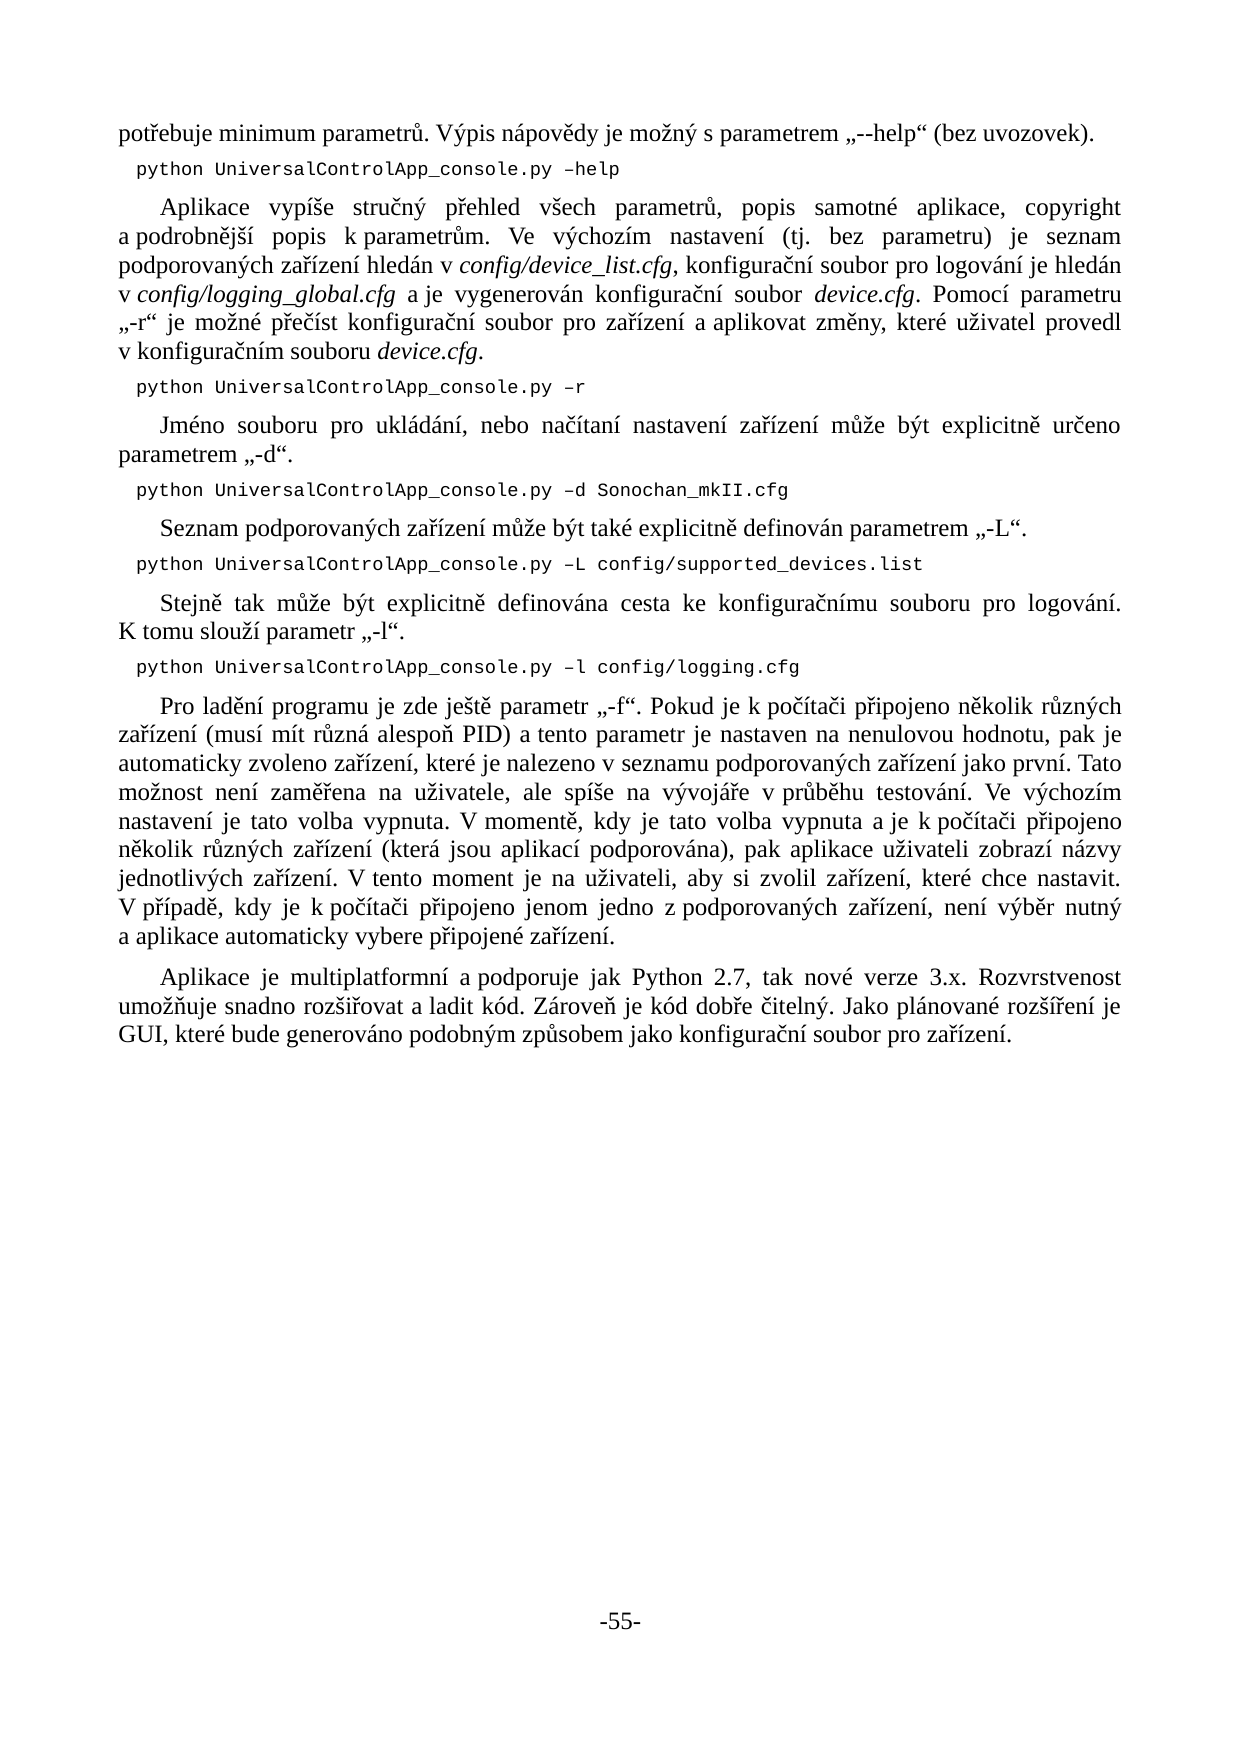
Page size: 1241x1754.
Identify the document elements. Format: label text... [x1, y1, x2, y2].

text python UniversalControlApp_console.py –L config/supported_devices.list [136, 555, 1104, 576]
text python UniversalControlApp_console.py –d Sonochan_mkII.cfg [136, 480, 1104, 502]
text python UniversalControlApp_console.py –help [136, 159, 1104, 181]
text Stejně tak může být explicitně definována cesta ke konfiguračnímu souboru pro logování. K tomu slouží parametr „-⁠l“. [118, 588, 1122, 645]
text Aplikace vypíše stručný přehled všech parametrů, popis samotné aplikace, copyright a podrobnější popis k parametrům. Ve výchozím nastavení (tj. bez parametru) je seznam podporovaných zařízení hledán v config/device_list.cfg, konfigurační soubor pro logování je hledán v config/logging_global.cfg a je vygenerován konfigurační soubor device.cfg. Pomocí parametru „-⁠r“ je možné přečíst konfigurační soubor pro zařízení a aplikovat změny, které uživatel provedl v konfiguračním souboru device.cfg. [118, 192, 1122, 365]
text Pro ladění programu je zde ještě parametr „-⁠f“. Pokud je k počítači připojeno několik různých zařízení (musí mít různá alespoň PID) a tento parametr je nastaven na nenulovou hodnotu, pak je automaticky zvoleno zařízení, které je nalezeno v seznamu podporovaných zařízení jako první. Tato možnost není zaměřena na uživatele, ale spíše na vývojáře v průběhu testování. Ve výchozím nastavení je tato volba vypnuta. V momentě, kdy je tato volba vypnuta a je k počítači připojeno několik různých zařízení (která jsou aplikací podporována), pak aplikace uživateli zobrazí názvy jednotlivých zařízení. V tento moment je na uživateli, aby si zvolil zařízení, které chce nastavit. V případě, kdy je k počítači připojeno jenom jedno z podporovaných zařízení, není výběr nutný a aplikace automaticky vybere připojené zařízení. [118, 691, 1122, 949]
text Aplikace je multiplatformní a podporuje jak Python 2.7, tak nové verze 3.x. Rozvrstvenost umožňuje snadno rozšiřovat a ladit kód. Zároveň je kód dobře čitelný. Jako plánované rozšíření je GUI, které bude generováno podobným způsobem jako konfigurační soubor pro zařízení. [118, 962, 1122, 1048]
text python UniversalControlApp_console.py –r [136, 377, 1104, 399]
text potřebuje minimum parametrů. Výpis nápovědy je možný s parametrem „-⁠-⁠help“ (bez uvozovek). [118, 118, 1122, 147]
text Jméno souboru pro ukládání, nebo načítaní nastavení zařízení může být explicitně určeno parametrem „-⁠d“. [118, 410, 1122, 468]
text Seznam podporovaných zařízení může být také explicitně definován parametrem „-⁠L“. [118, 513, 1122, 542]
text python UniversalControlApp_console.py –l config/logging.cfg [136, 658, 1104, 679]
